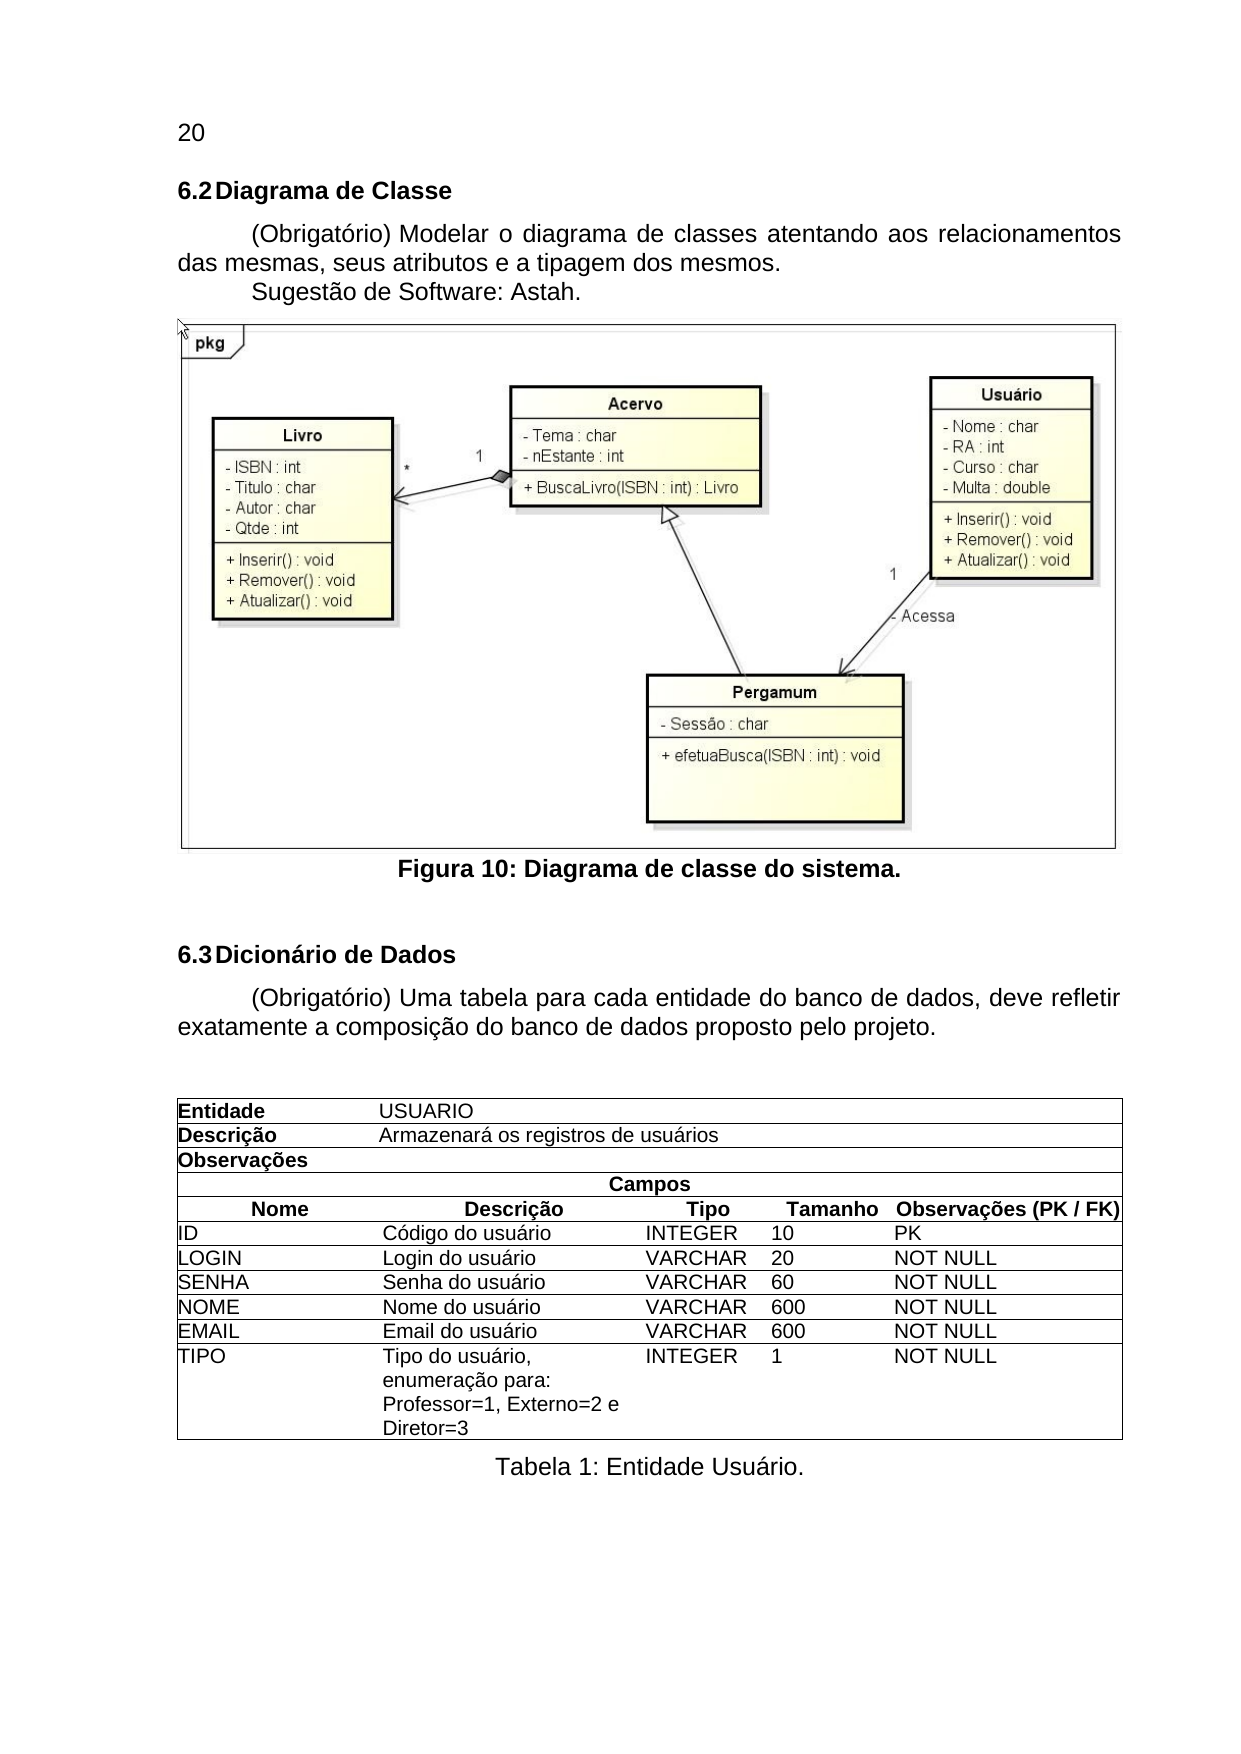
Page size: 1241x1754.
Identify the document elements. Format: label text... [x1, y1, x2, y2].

table_cell VARCHAR [645, 1271, 771, 1294]
table_cell 60 [771, 1271, 894, 1294]
text Figura 10: Diagrama de classe do sistema. [177, 854, 1122, 882]
text Tabela 1: Entidade Usuário. [177, 1452, 1122, 1481]
table_cell VARCHAR [645, 1246, 771, 1269]
table_cell 600 [771, 1320, 894, 1343]
table_cell NOT NULL [894, 1271, 1122, 1294]
table_cell [379, 1148, 1122, 1172]
table_cell Armazenará os registros de usuários [379, 1124, 1122, 1147]
table_cell NOME [178, 1295, 382, 1318]
text Sugestão de Software: Astah. [177, 277, 1122, 306]
table_cell LOGIN [178, 1246, 382, 1269]
table_cell 20 [771, 1246, 894, 1269]
subtitle Dicionário de Dados [177, 940, 1122, 969]
table_cell Nome do usuário [382, 1295, 645, 1318]
table_cell NOT NULL [894, 1320, 1122, 1343]
table_cell NOT NULL [894, 1344, 1122, 1439]
table_cell 600 [771, 1295, 894, 1318]
text (Obrigatório) Uma tabela para cada entidade do banco de dados, deve refletir exatamente a composição do banco de dados proposto pelo projeto. [177, 983, 1122, 1041]
table_cell EMAIL [178, 1320, 382, 1343]
table_cell Senha do usuário [382, 1271, 645, 1294]
table_cell INTEGER [645, 1344, 771, 1439]
table_cell Nome [178, 1197, 382, 1221]
table_header USUARIO [379, 1099, 1122, 1123]
subtitle Diagrama de Classe [177, 176, 1122, 205]
text (Obrigatório) Modelar o diagrama de classes atentando aos relacionamentos das mesmas, seus atributos e a tipagem dos mesmos. [177, 219, 1122, 277]
table_cell Descrição [382, 1197, 645, 1221]
table_cell 10 [771, 1222, 894, 1245]
table_cell INTEGER [645, 1222, 771, 1245]
table_cell VARCHAR [645, 1320, 771, 1343]
table_cell Tipo [645, 1197, 771, 1221]
table_cell Observações (PK / FK) [894, 1197, 1122, 1221]
table_cell Tipo do usuário, enumeração para: Professor=1, Externo=2 e Diretor=3 [382, 1344, 645, 1439]
picture [177, 318, 1123, 854]
table_cell Email do usuário [382, 1320, 645, 1343]
table_cell ID [178, 1222, 382, 1245]
table_cell NOT NULL [894, 1295, 1122, 1318]
table_cell PK [894, 1222, 1122, 1245]
table_cell VARCHAR [645, 1295, 771, 1318]
table_cell Tamanho [771, 1197, 894, 1221]
table_cell Código do usuário [382, 1222, 645, 1245]
table_cell Login do usuário [382, 1246, 645, 1269]
table_cell Observações [178, 1148, 379, 1172]
table_cell Descrição [178, 1124, 379, 1147]
table_cell 1 [771, 1344, 894, 1439]
table_header Entidade [178, 1099, 379, 1123]
table_cell Campos [178, 1173, 1122, 1196]
table_cell SENHA [178, 1271, 382, 1294]
table_cell TIPO [178, 1344, 382, 1439]
table_cell NOT NULL [894, 1246, 1122, 1269]
